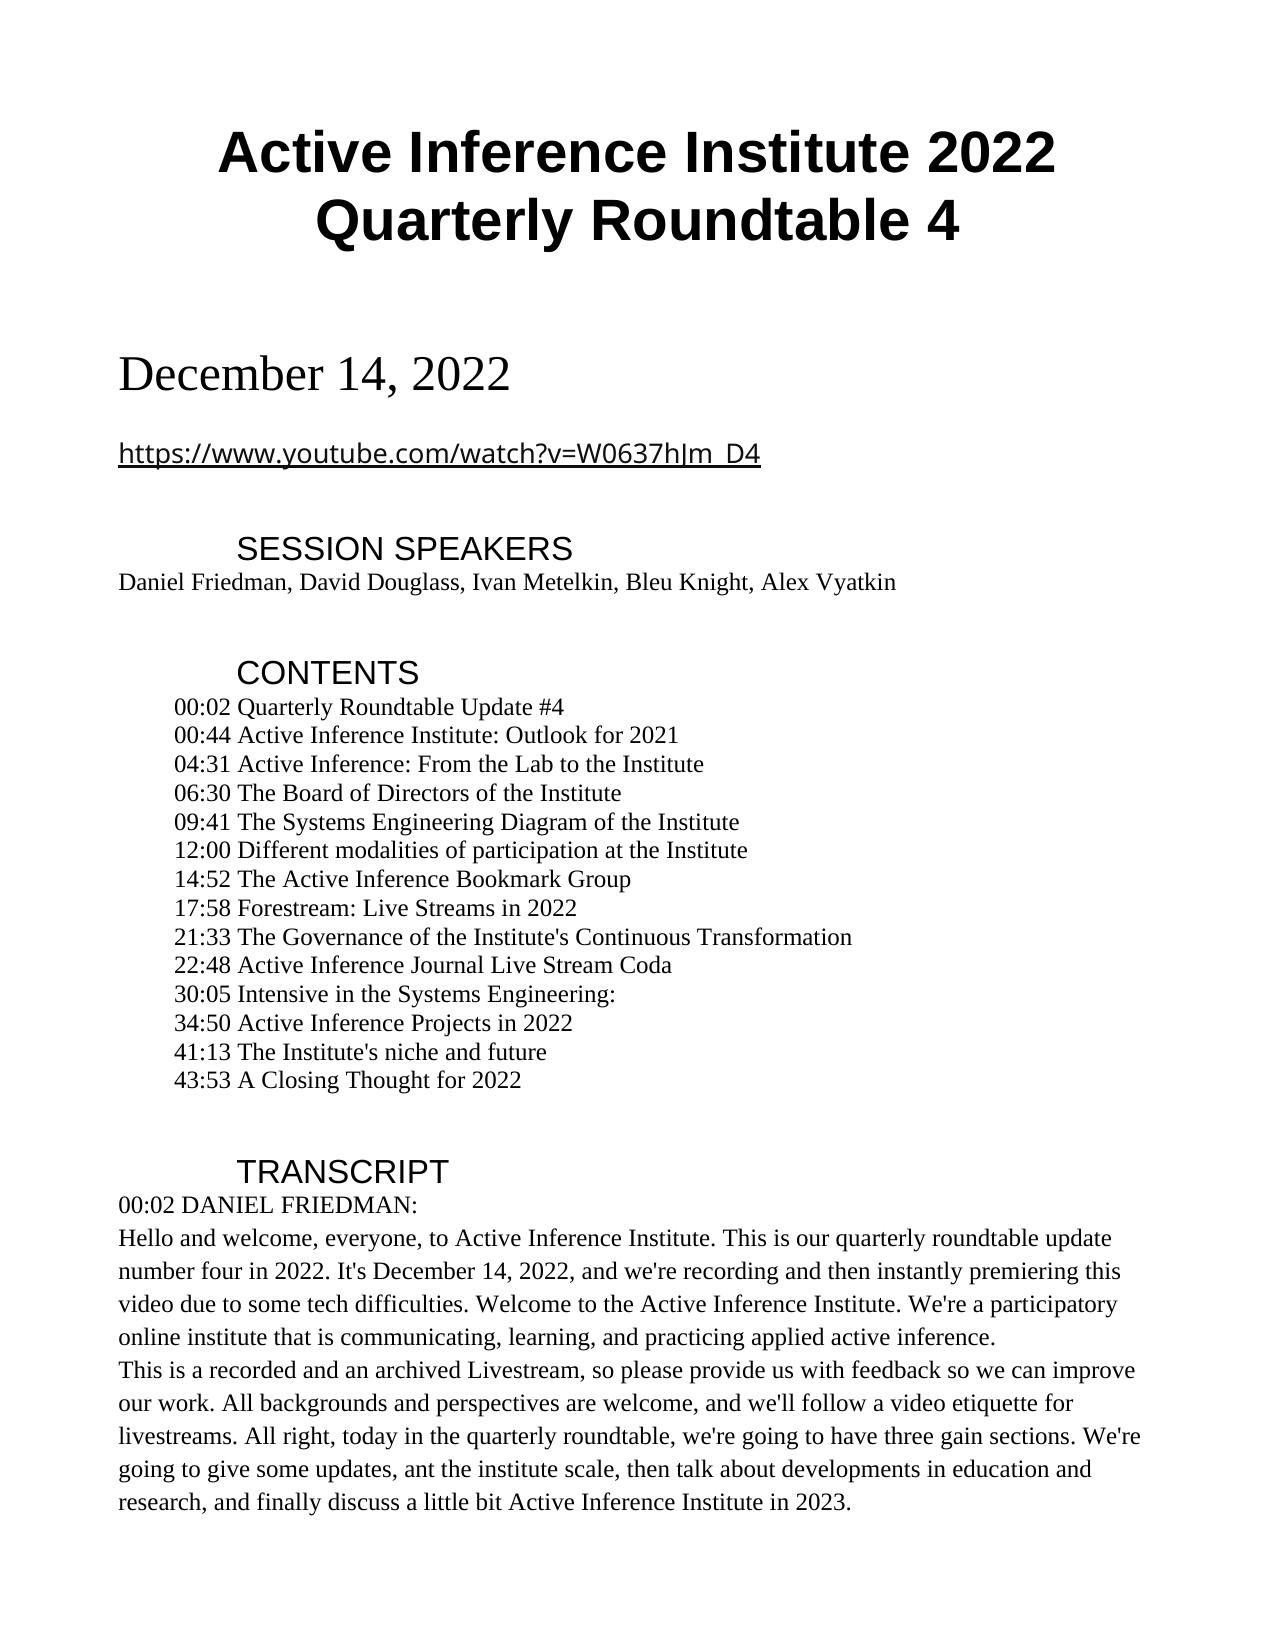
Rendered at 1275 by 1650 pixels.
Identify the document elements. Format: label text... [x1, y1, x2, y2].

table_cell 09:41 [112, 807, 234, 836]
table_cell 43:53 [112, 1066, 234, 1094]
table_cell A Closing Thought for 2022 [234, 1066, 965, 1094]
subtitle December 14, 2022 [118, 344, 1157, 401]
table_cell 34:50 [112, 1008, 234, 1037]
text Hello and welcome, everyone, to Active Inference Institute. This is our quarterly roundtable update number four in 2022. It's December 14, 2022, and we're recording and then instantly premiering this video due to some tech difficulties. Welcome to the Active Inference Institute. We're a participatory online institute that is communicating, learning, and practicing applied active inference. [118, 1223, 1157, 1351]
text https://www.youtube.com/watch?v=W0637hJm_D4 [118, 434, 1157, 471]
table_cell 30:05 [112, 979, 234, 1008]
table_cell 00:44 [112, 721, 234, 749]
table_cell 41:13 [112, 1037, 234, 1066]
table_cell Active Inference Journal Live Stream Coda [234, 951, 965, 979]
table_cell The Board of Directors of the Institute [234, 778, 965, 807]
subtitle TRANSCRIPT [118, 1152, 1157, 1190]
table_cell Forestream: Live Streams in 2022 [234, 893, 965, 922]
table_cell 22:48 [112, 951, 234, 979]
text This is a recorded and an archived Livestream, so please provide us with feedback so we can improve our work. All backgrounds and perspectives are welcome, and we'll follow a video etiquette for livestreams. All right, today in the quarterly roundtable, we're going to have three gain sections. We're going to give some updates, ant the institute scale, then talk about developments in education and research, and finally discuss a little bit Active Inference Institute in 2023. [118, 1355, 1157, 1516]
table_cell 06:30 [112, 778, 234, 807]
table_cell Different modalities of participation at the Institute [234, 836, 965, 864]
table_cell 04:31 [112, 749, 234, 778]
table_cell 14:52 [112, 864, 234, 893]
subtitle SESSION SPEAKERS [118, 529, 1157, 567]
table_cell Active Inference Institute: Outlook for 2021 [234, 721, 965, 749]
table_cell 12:00 [112, 836, 234, 864]
subtitle CONTENTS [118, 653, 1157, 692]
table_cell Active Inference: From the Lab to the Institute [234, 749, 965, 778]
text Daniel Friedman, David Douglass, Ivan Metelkin, Bleu Knight, Alex Vyatkin [118, 567, 1157, 596]
table_cell 17:58 [112, 893, 234, 922]
table_cell The Systems Engineering Diagram of the Institute [234, 807, 965, 836]
title Active Inference Institute 2022 Quarterly Roundtable 4 [118, 118, 1157, 252]
table_cell 21:33 [112, 922, 234, 951]
table_header Quarterly Roundtable Update #4 [234, 692, 965, 721]
table_cell The Institute's niche and future [234, 1037, 965, 1066]
table_cell The Active Inference Bookmark Group [234, 864, 965, 893]
table_cell The Governance of the Institute's Continuous Transformation [234, 922, 965, 951]
table_cell Active Inference Projects in 2022 [234, 1008, 965, 1037]
table_cell Intensive in the Systems Engineering: [234, 979, 965, 1008]
text 00:02 DANIEL FRIEDMAN: [118, 1190, 1157, 1219]
table_header 00:02 [112, 692, 234, 721]
